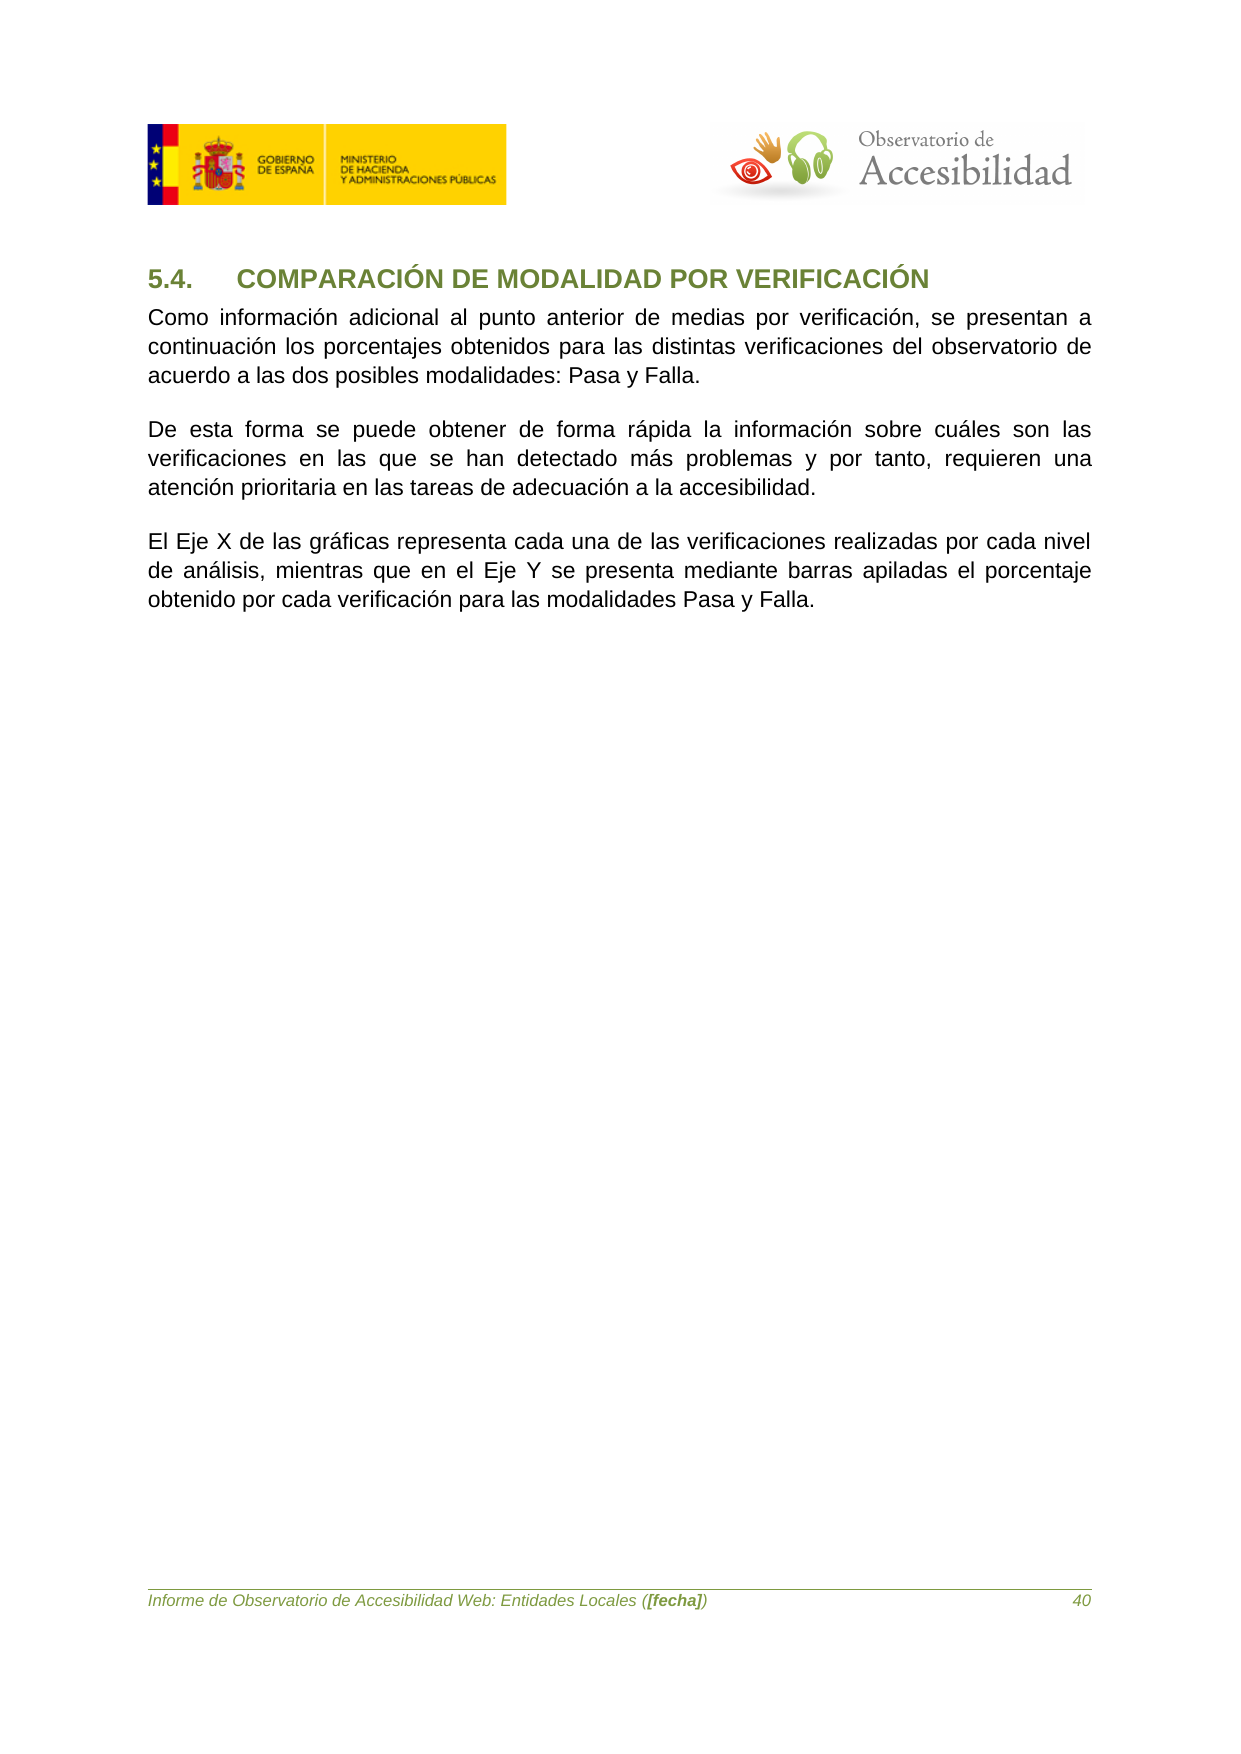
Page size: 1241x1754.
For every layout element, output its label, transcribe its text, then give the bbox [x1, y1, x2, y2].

text El Eje X de las gráficas representa cada una de las verificaciones realizadas por cada nivel de análisis, mientras que en el Eje Y se presenta mediante barras apiladas el porcentaje obtenido por cada verificación para las modalidades Pasa y Falla. [148, 528, 1092, 612]
picture [710, 122, 1086, 205]
picture [147, 124, 507, 205]
text De esta forma se puede obtener de forma rápida la información sobre cuáles son las verificaciones en las que se han detectado más problemas y por tanto, requieren una atención prioritaria en las tareas de adecuación a la accesibilidad. [148, 416, 1092, 500]
text Como información adicional al punto anterior de medias por verificación, se presentan a continuación los porcentajes obtenidos para las distintas verificaciones del observatorio de acuerdo a las dos posibles modalidades: Pasa y Falla. [148, 304, 1092, 388]
list Comparación de Modalidad por Verificación [148, 263, 1092, 294]
